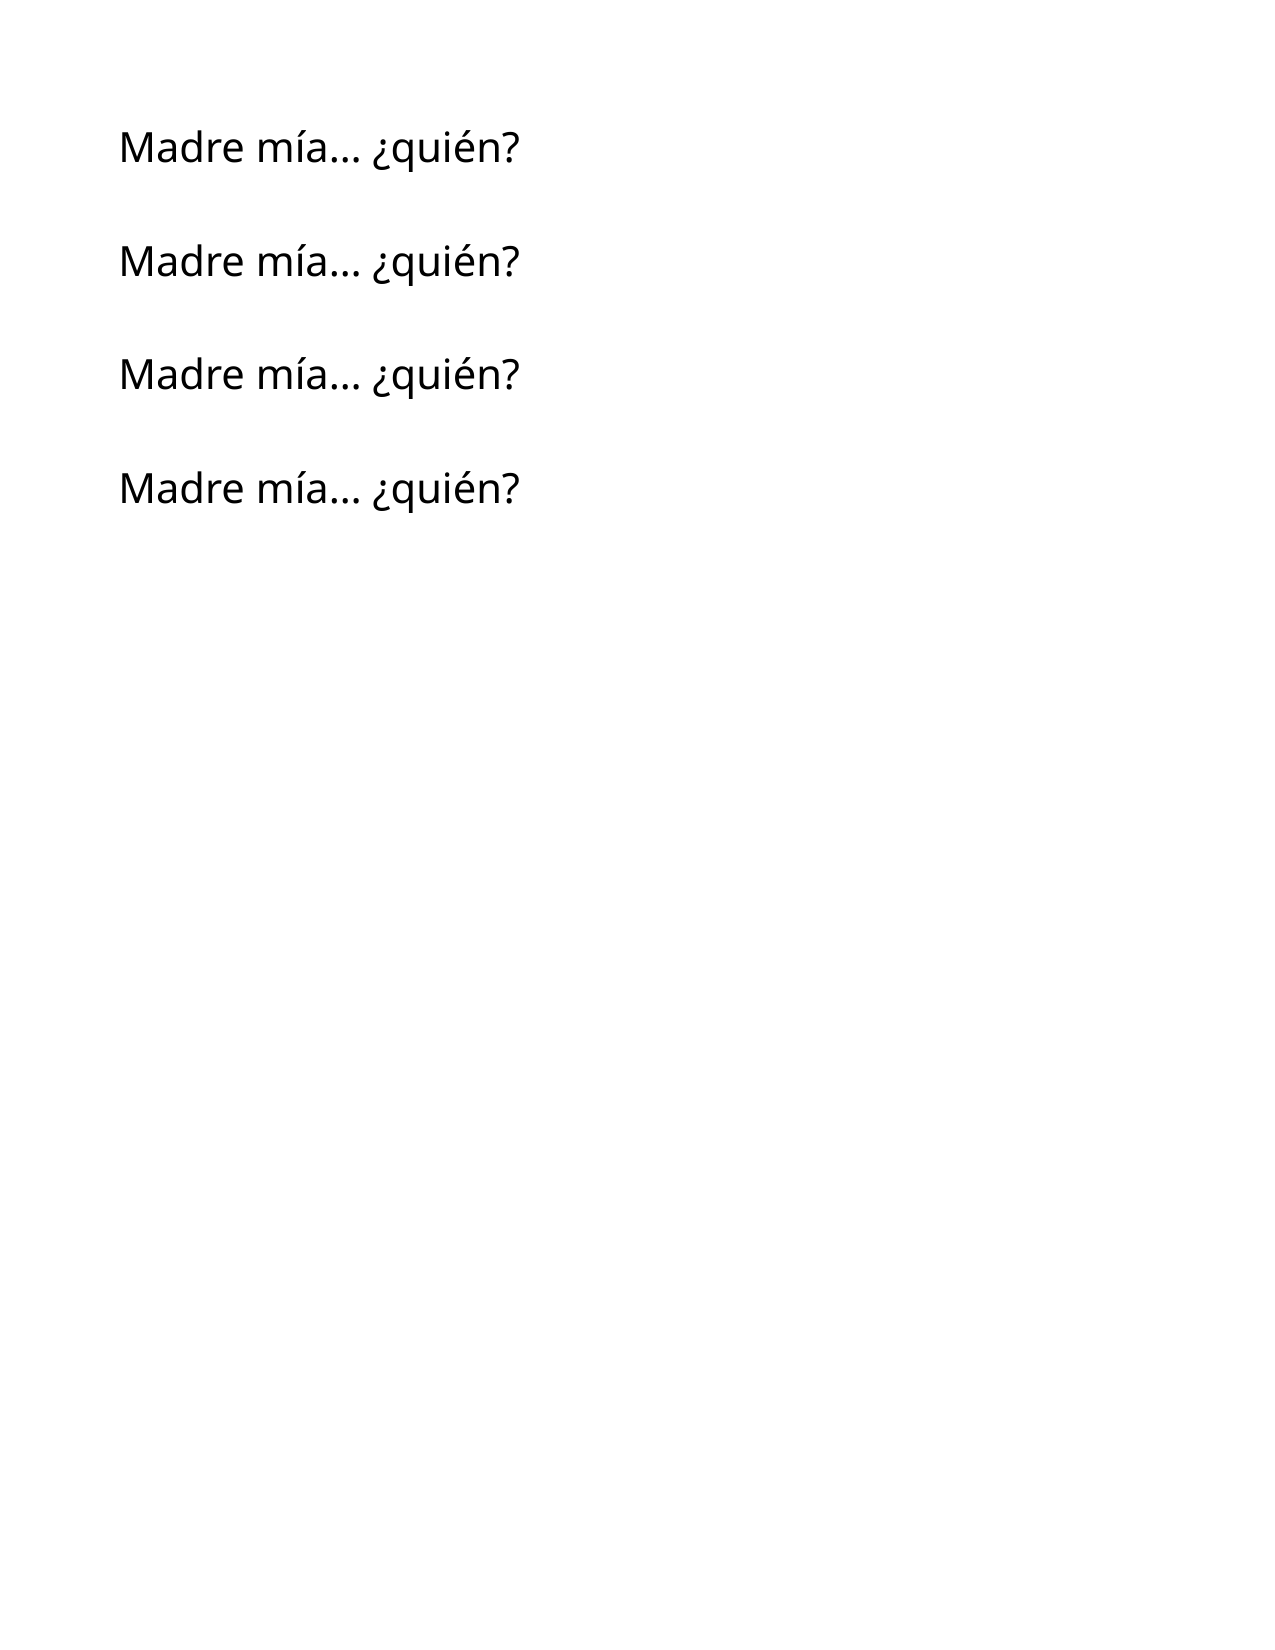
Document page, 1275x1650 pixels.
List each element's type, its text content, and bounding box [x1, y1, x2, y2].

text Madre mía… ¿quién? [118, 232, 1157, 288]
text Madre mía… ¿quién? [118, 118, 1157, 175]
text Madre mía… ¿quién? [118, 459, 1157, 516]
text Madre mía… ¿quién? [118, 345, 1157, 402]
